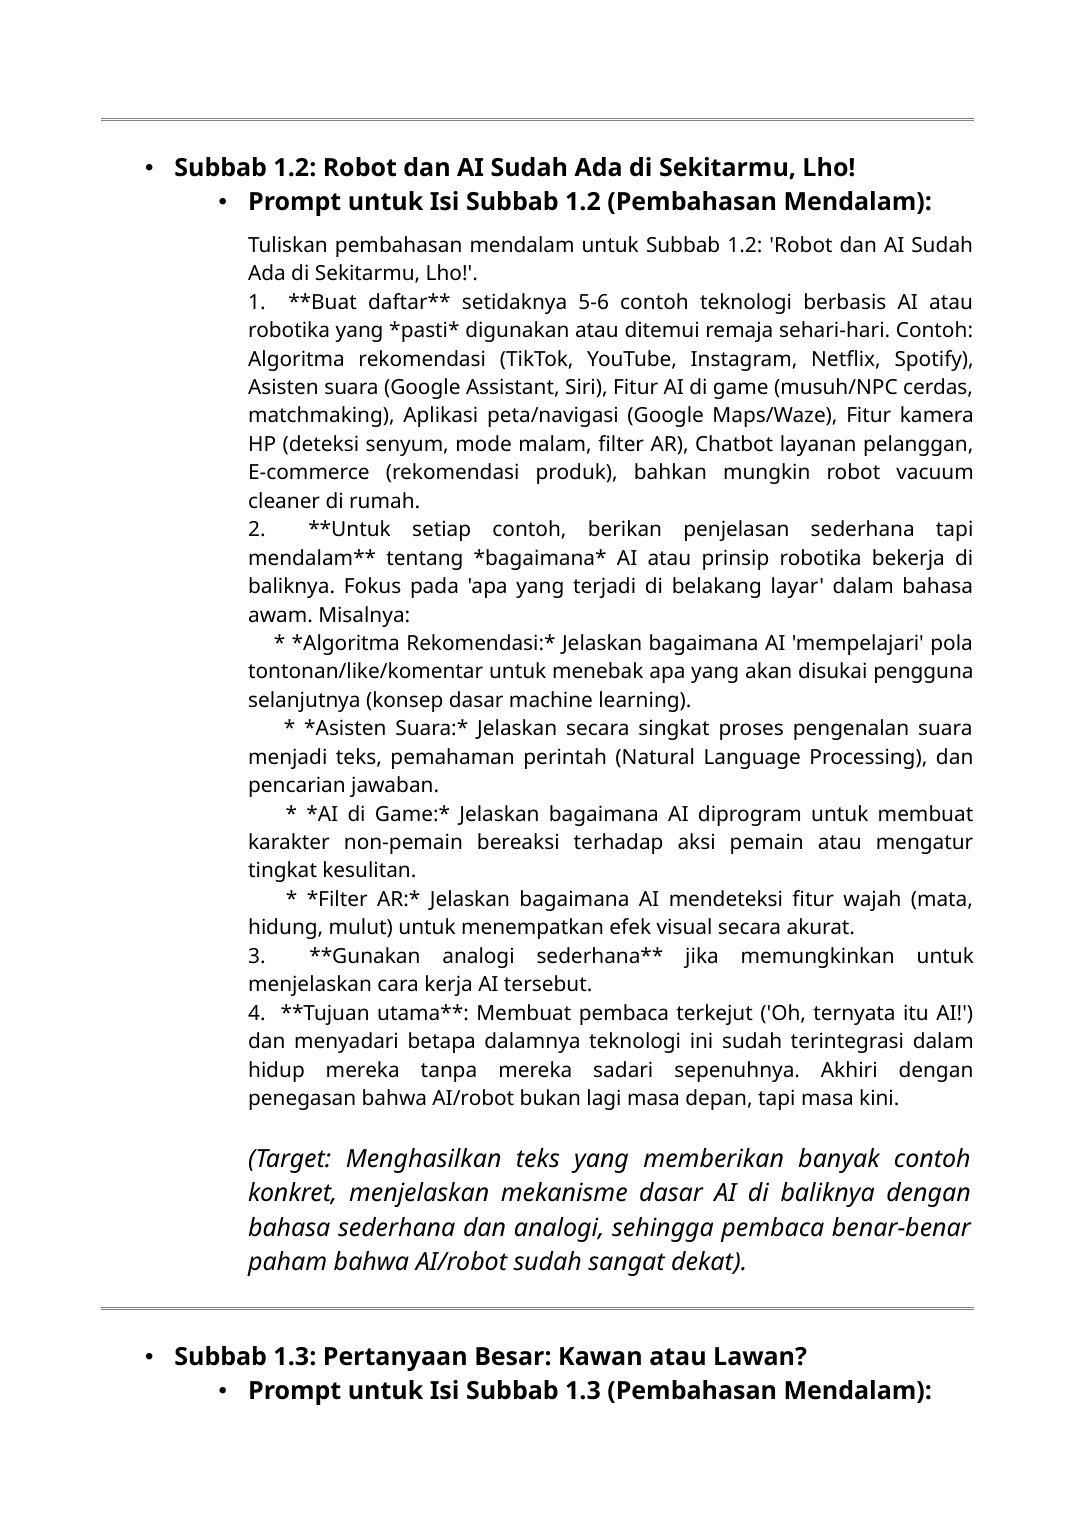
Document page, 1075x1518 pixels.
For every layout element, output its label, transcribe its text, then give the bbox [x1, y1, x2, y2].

list * *AI di Game:* Jelaskan bagaimana AI diprogram untuk membuat karakter non-pemain bereaksi terhadap aksi pemain atau mengatur tingkat kesulitan. [218, 799, 974, 884]
list 3. **Gunakan analogi sederhana** jika memungkinkan untuk menjelaskan cara kerja AI tersebut. [218, 941, 974, 998]
list (Target: Menghasilkan teks yang memberikan banyak contoh konkret, menjelaskan mekanisme dasar AI di baliknya dengan bahasa sederhana dan analogi, sehingga pembaca benar-benar paham bahwa AI/robot sudah sangat dekat). [218, 1141, 974, 1277]
list 4. **Tujuan utama**: Membuat pembaca terkejut ('Oh, ternyata itu AI!') dan menyadari betapa dalamnya teknologi ini sudah terintegrasi dalam hidup mereka tanpa mereka sadari sepenuhnya. Akhiri dengan penegasan bahwa AI/robot bukan lagi masa depan, tapi masa kini. [218, 998, 974, 1112]
list 1. **Buat daftar** setidaknya 5-6 contoh teknologi berbasis AI atau robotika yang *pasti* digunakan atau ditemui remaja sehari-hari. Contoh: Algoritma rekomendasi (TikTok, YouTube, Instagram, Netflix, Spotify), Asisten suara (Google Assistant, Siri), Fitur AI di game (musuh/NPC cerdas, matchmaking), Aplikasi peta/navigasi (Google Maps/Waze), Fitur kamera HP (deteksi senyum, mode malam, filter AR), Chatbot layanan pelanggan, E-commerce (rekomendasi produk), bahkan mungkin robot vacuum cleaner di rumah. [218, 287, 974, 514]
list Tuliskan pembahasan mendalam untuk Subbab 1.2: 'Robot dan AI Sudah Ada di Sekitarmu, Lho!'. [218, 230, 974, 287]
list Subbab 1.2: Robot dan AI Sudah Ada di Sekitarmu, Lho! [145, 149, 974, 183]
list Subbab 1.3: Pertanyaan Besar: Kawan atau Lawan? [145, 1339, 974, 1373]
list Prompt untuk Isi Subbab 1.3 (Pembahasan Mendalam): [218, 1373, 974, 1407]
list 2. **Untuk setiap contoh, berikan penjelasan sederhana tapi mendalam** tentang *bagaimana* AI atau prinsip robotika bekerja di baliknya. Fokus pada 'apa yang terjadi di belakang layar' dalam bahasa awam. Misalnya: [218, 514, 974, 628]
list * *Asisten Suara:* Jelaskan secara singkat proses pengenalan suara menjadi teks, pemahaman perintah (Natural Language Processing), dan pencarian jawaban. [218, 713, 974, 799]
list * *Filter AR:* Jelaskan bagaimana AI mendeteksi fitur wajah (mata, hidung, mulut) untuk menempatkan efek visual secara akurat. [218, 884, 974, 941]
list * *Algoritma Rekomendasi:* Jelaskan bagaimana AI 'mempelajari' pola tontonan/like/komentar untuk menebak apa yang akan disukai pengguna selanjutnya (konsep dasar machine learning). [218, 628, 974, 713]
list Prompt untuk Isi Subbab 1.2 (Pembahasan Mendalam): [218, 183, 974, 217]
